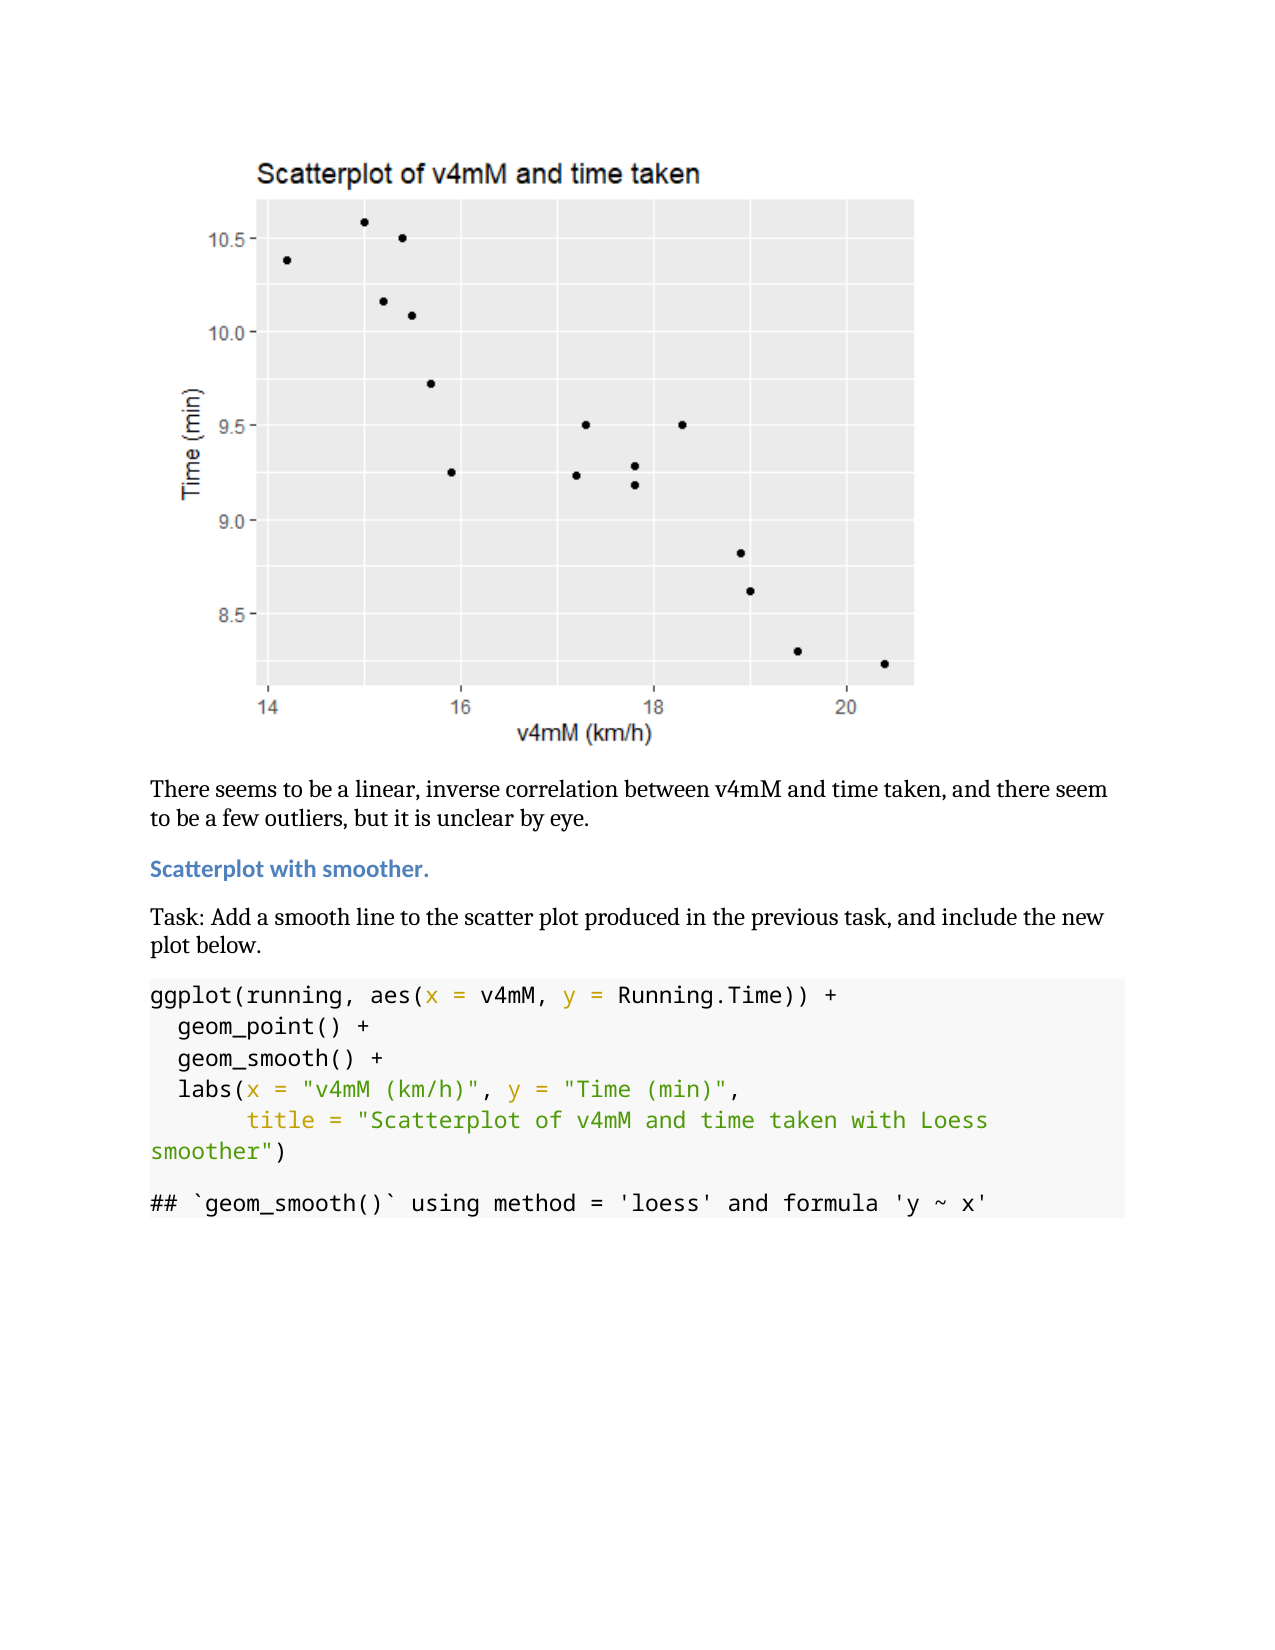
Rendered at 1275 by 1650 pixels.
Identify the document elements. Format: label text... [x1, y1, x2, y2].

text ggplot(running, aes(x = v4mM, y = Running.Time)) + geom_point() + geom_smooth() + labs(x = "v4mM (km/h)", y = "Time (min)", title = "Scatterplot of v4mM and time taken with Loess smoother") [287, 979, 1125, 1166]
subtitle Scatterplot with smoother. [150, 853, 1125, 884]
text There seems to be a linear, inverse correlation between v4mM and time taken, and there seem to be a few outliers, but it is unclear by eye. [150, 775, 1125, 833]
text Task: Add a smooth line to the scatter plot produced in the previous task, and include the new plot below. [150, 903, 1125, 960]
text ## `geom_smooth()` using method = 'loess' and formula 'y ~ x' [150, 1187, 1125, 1218]
picture [168, 150, 927, 757]
